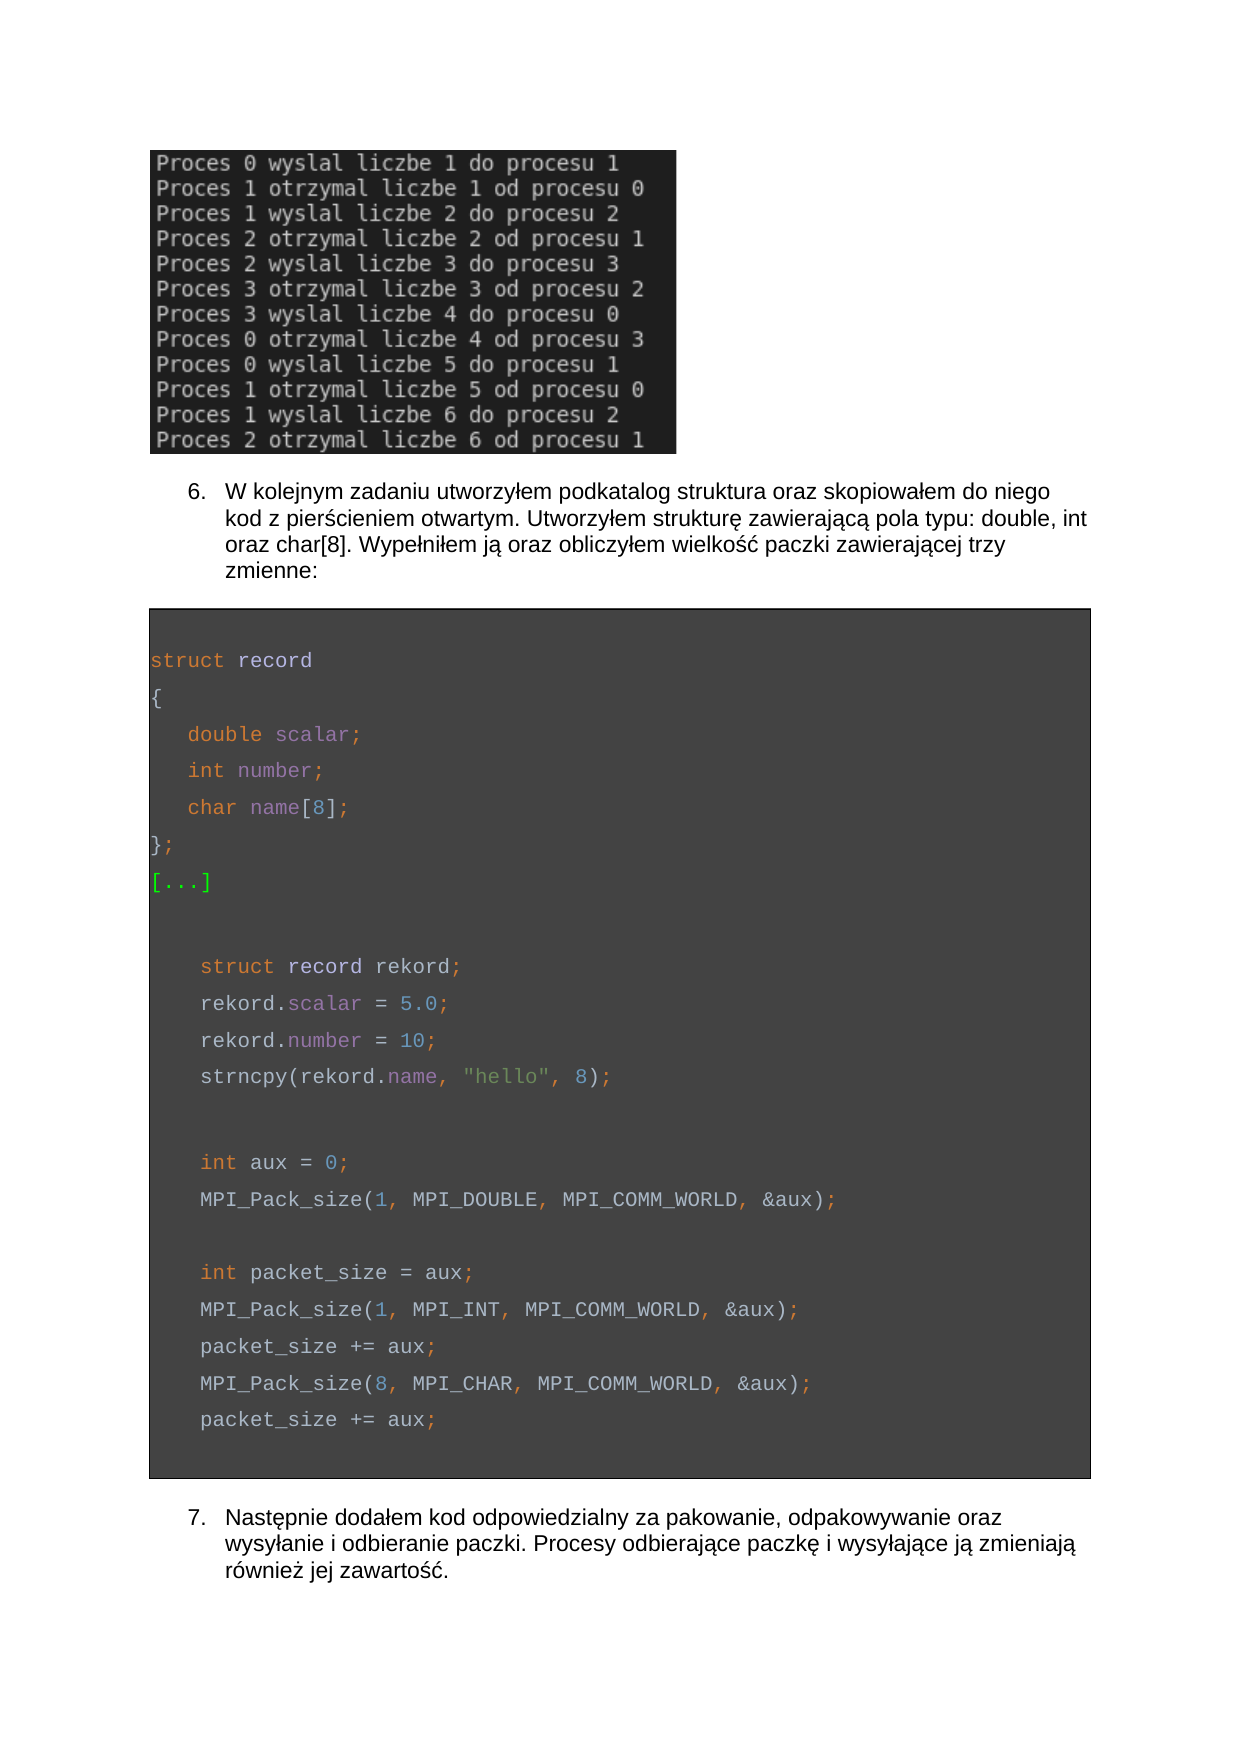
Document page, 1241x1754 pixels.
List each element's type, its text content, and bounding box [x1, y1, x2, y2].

text rekord.number = 10; [150, 1037, 1090, 1049]
text { [155, 694, 1090, 707]
text MPI_Pack_size(1, MPI_INT, MPI_COMM_WORLD, &aux); [782, 1306, 1090, 1319]
text strncpy(rekord.name, "hello", 8); [150, 1073, 264, 1086]
text int packet_size = aux; [150, 1269, 252, 1282]
list W kolejnym zadaniu utworzyłem podkatalog struktura oraz skopiowałem do niego kod z pierścieniem otwartym. Utworzyłem strukturę zawierającą pola typu: double, int oraz char[8]. Wypełniłem ją oraz obliczyłem wielkość paczki zawierającej trzy zmienne: [187, 478, 1090, 583]
text packet_size += aux; [204, 1416, 1090, 1429]
text packet_size += aux; [204, 1343, 1090, 1356]
text strncpy(rekord.name, "hello", 8); [594, 1073, 1090, 1086]
text MPI_Pack_size(1, MPI_DOUBLE, MPI_COMM_WORLD, &aux); [819, 1196, 1090, 1208]
text rekord.scalar = 5.0; [150, 1000, 1090, 1013]
text MPI_Pack_size(8, MPI_CHAR, MPI_COMM_WORLD, &aux); [794, 1379, 1090, 1392]
text MPI_Pack_size(1, MPI_DOUBLE, MPI_COMM_WORLD, &aux); [367, 1196, 819, 1208]
text int number; [150, 767, 1090, 780]
text packet_size += aux; [150, 1416, 202, 1429]
text double scalar; [150, 731, 1090, 743]
text struct record rekord; [150, 963, 1090, 976]
text MPI_Pack_size(1, MPI_DOUBLE, MPI_COMM_WORLD, &aux); [150, 1196, 367, 1208]
picture [150, 150, 677, 454]
text MPI_Pack_size(8, MPI_CHAR, MPI_COMM_WORLD, &aux); [367, 1379, 794, 1392]
text int aux = 0; [150, 1159, 1090, 1172]
text char name[8]; [333, 804, 1090, 817]
text packet_size += aux; [150, 1343, 202, 1356]
list Następnie dodałem kod odpowiedzialny za pakowanie, odpakowywanie oraz wysyłanie i odbieranie paczki. Procesy odbierające paczkę i wysyłające ją zmieniają również jej zawartość. [187, 1504, 1090, 1583]
text char name[8]; [306, 804, 331, 817]
text }; [150, 841, 1090, 854]
text int packet_size = aux; [254, 1269, 1090, 1282]
text [...] [156, 878, 206, 891]
text MPI_Pack_size(1, MPI_INT, MPI_COMM_WORLD, &aux); [150, 1306, 368, 1319]
text { [150, 694, 155, 707]
text MPI_Pack_size(1, MPI_INT, MPI_COMM_WORLD, &aux); [367, 1306, 782, 1319]
text MPI_Pack_size(8, MPI_CHAR, MPI_COMM_WORLD, &aux); [150, 1379, 367, 1392]
text struct record [150, 657, 1090, 670]
text char name[8]; [150, 804, 304, 817]
text [...] [208, 878, 1090, 891]
text strncpy(rekord.name, "hello", 8); [292, 1073, 594, 1086]
